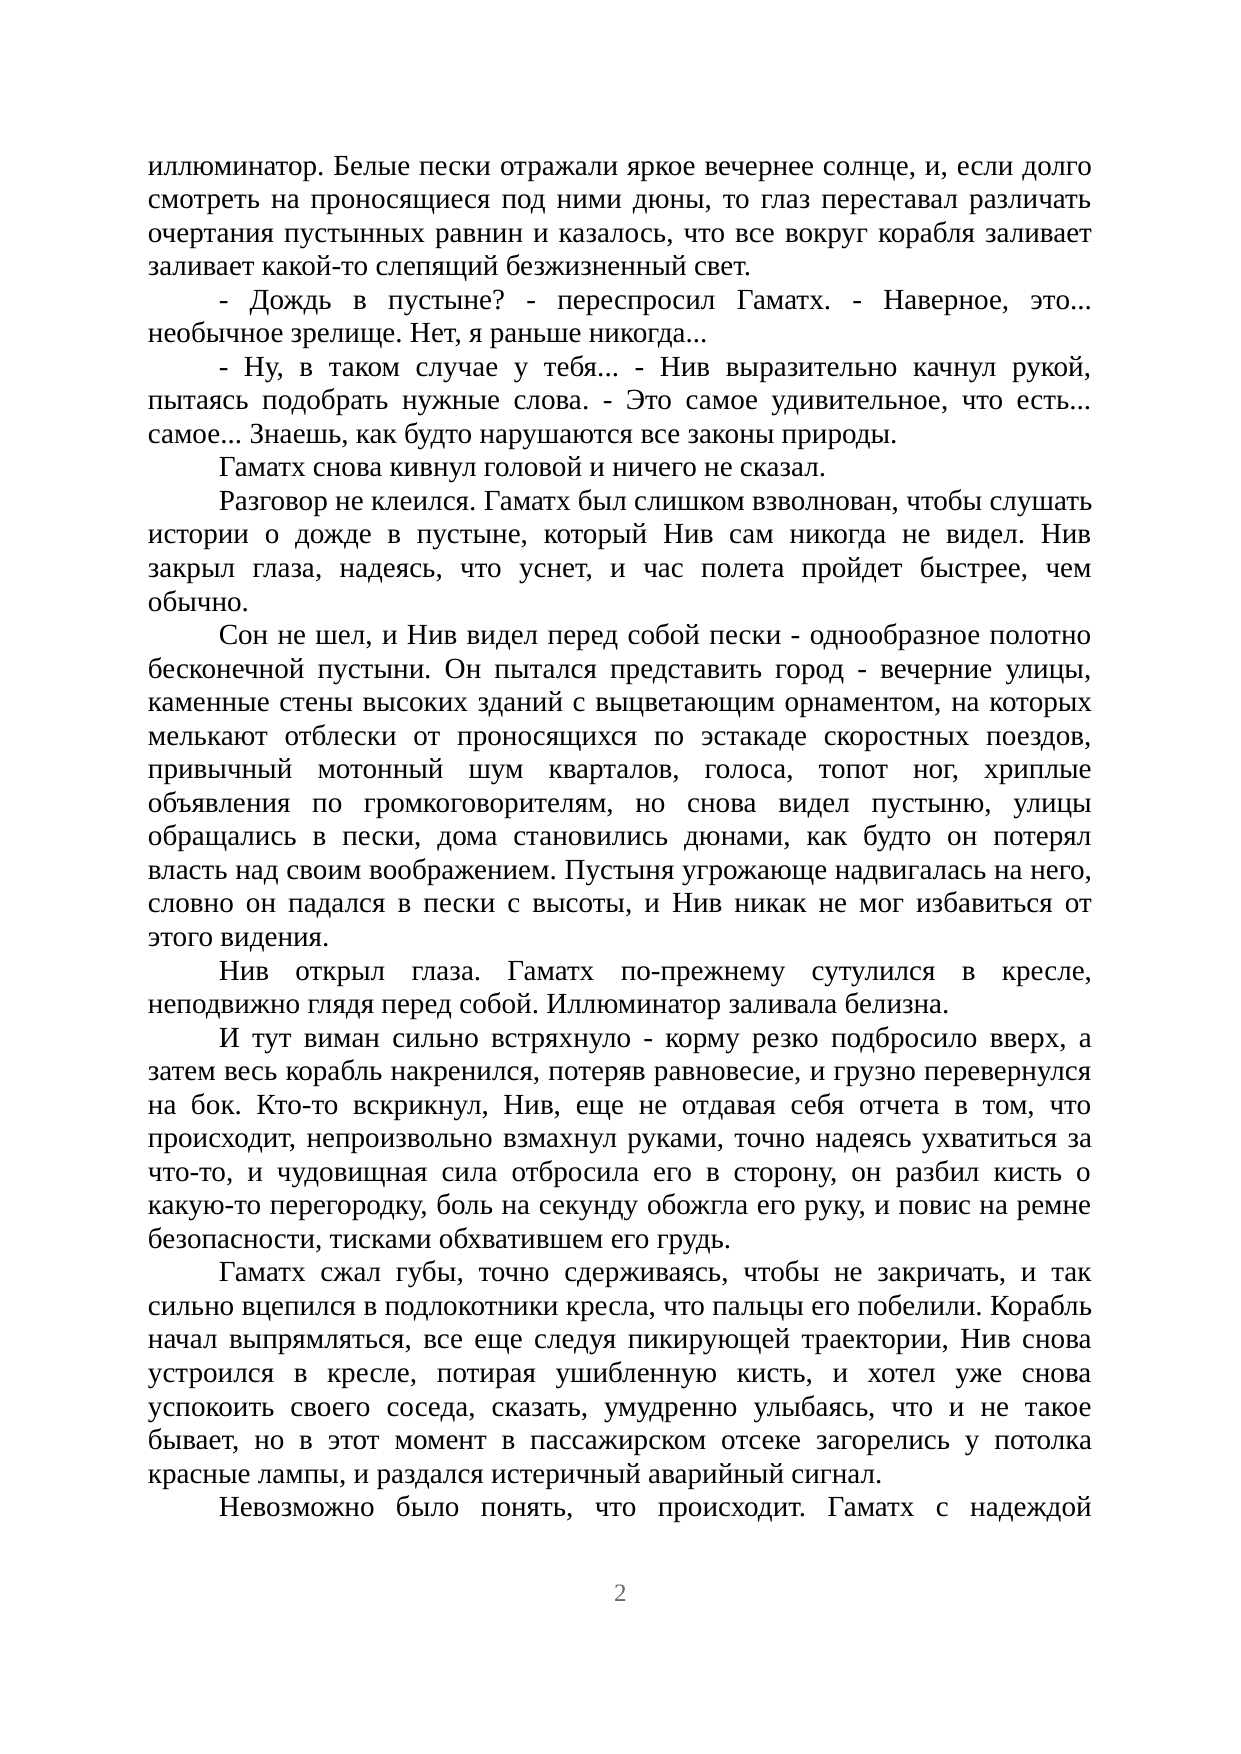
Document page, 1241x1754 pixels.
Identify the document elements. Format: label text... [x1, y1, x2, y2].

text - Дождь в пустыне? - переспросил Гаматх. - Наверное, это... необычное зрелище. Нет, я раньше никогда... [148, 282, 1093, 349]
text Гаматх сжал губы, точно сдерживаясь, чтобы не закричать, и так сильно вцепился в подлокотники кресла, что пальцы его побелили. Корабль начал выпрямляться, все еще следуя пикирующей траектории, Нив снова устроился в кресле, потирая ушибленную кисть, и хотел уже снова успокоить своего соседа, сказать, умудренно улыбаясь, что и не такое бывает, но в этот момент в пассажирском отсеке загорелись у потолка красные лампы, и раздался истеричный аварийный сигнал. [148, 1254, 1093, 1489]
text Невозможно было понять, что происходит. Гаматх с надеждой [148, 1489, 1093, 1523]
text Сон не шел, и Нив видел перед собой пески - однообразное полотно бесконечной пустыни. Он пытался представить город - вечерние улицы, каменные стены высоких зданий с выцветающим орнаментом, на которых мелькают отблески от проносящихся по эстакаде скоростных поездов, привычный мотонный шум кварталов, голоса, топот ног, хриплые объявления по громкоговорителям, но снова видел пустыню, улицы обращались в пески, дома становились дюнами, как будто он потерял власть над своим воображением. Пустыня угрожающе надвигалась на него, словно он падался в пески с высоты, и Нив никак не мог избавиться от этого видения. [148, 617, 1093, 953]
text Разговор не клеился. Гаматх был слишком взволнован, чтобы слушать истории о дожде в пустыне, который Нив сам никогда не видел. Нив закрыл глаза, надеясь, что уснет, и час полета пройдет быстрее, чем обычно. [148, 483, 1093, 617]
text Гаматх снова кивнул головой и ничего не сказал. [148, 449, 1093, 483]
text Нив открыл глаза. Гаматх по-прежнему сутулился в кресле, неподвижно глядя перед собой. Иллюминатор заливала белизна. [148, 953, 1093, 1020]
text иллюминатор. Белые пески отражали яркое вечернее солнце, и, если долго смотреть на проносящиеся под ними дюны, то глаз переставал различать очертания пустынных равнин и казалось, что все вокруг корабля заливает заливает какой-то слепящий безжизненный свет. [148, 148, 1093, 282]
text - Ну, в таком случае у тебя... - Нив выразительно качнул рукой, пытаясь подобрать нужные слова. - Это самое удивительное, что есть... самое... Знаешь, как будто нарушаются все законы природы. [148, 349, 1093, 449]
text И тут виман сильно встряхнуло - корму резко подбросило вверх, а затем весь корабль накренился, потеряв равновесие, и грузно перевернулся на бок. Кто-то вскрикнул, Нив, еще не отдавая себя отчета в том, что происходит, непроизвольно взмахнул руками, точно надеясь ухватиться за что-то, и чудовищная сила отбросила его в сторону, он разбил кисть о какую-то перегородку, боль на секунду обожгла его руку, и повис на ремне безопасности, тисками обхватившем его грудь. [148, 1020, 1093, 1254]
